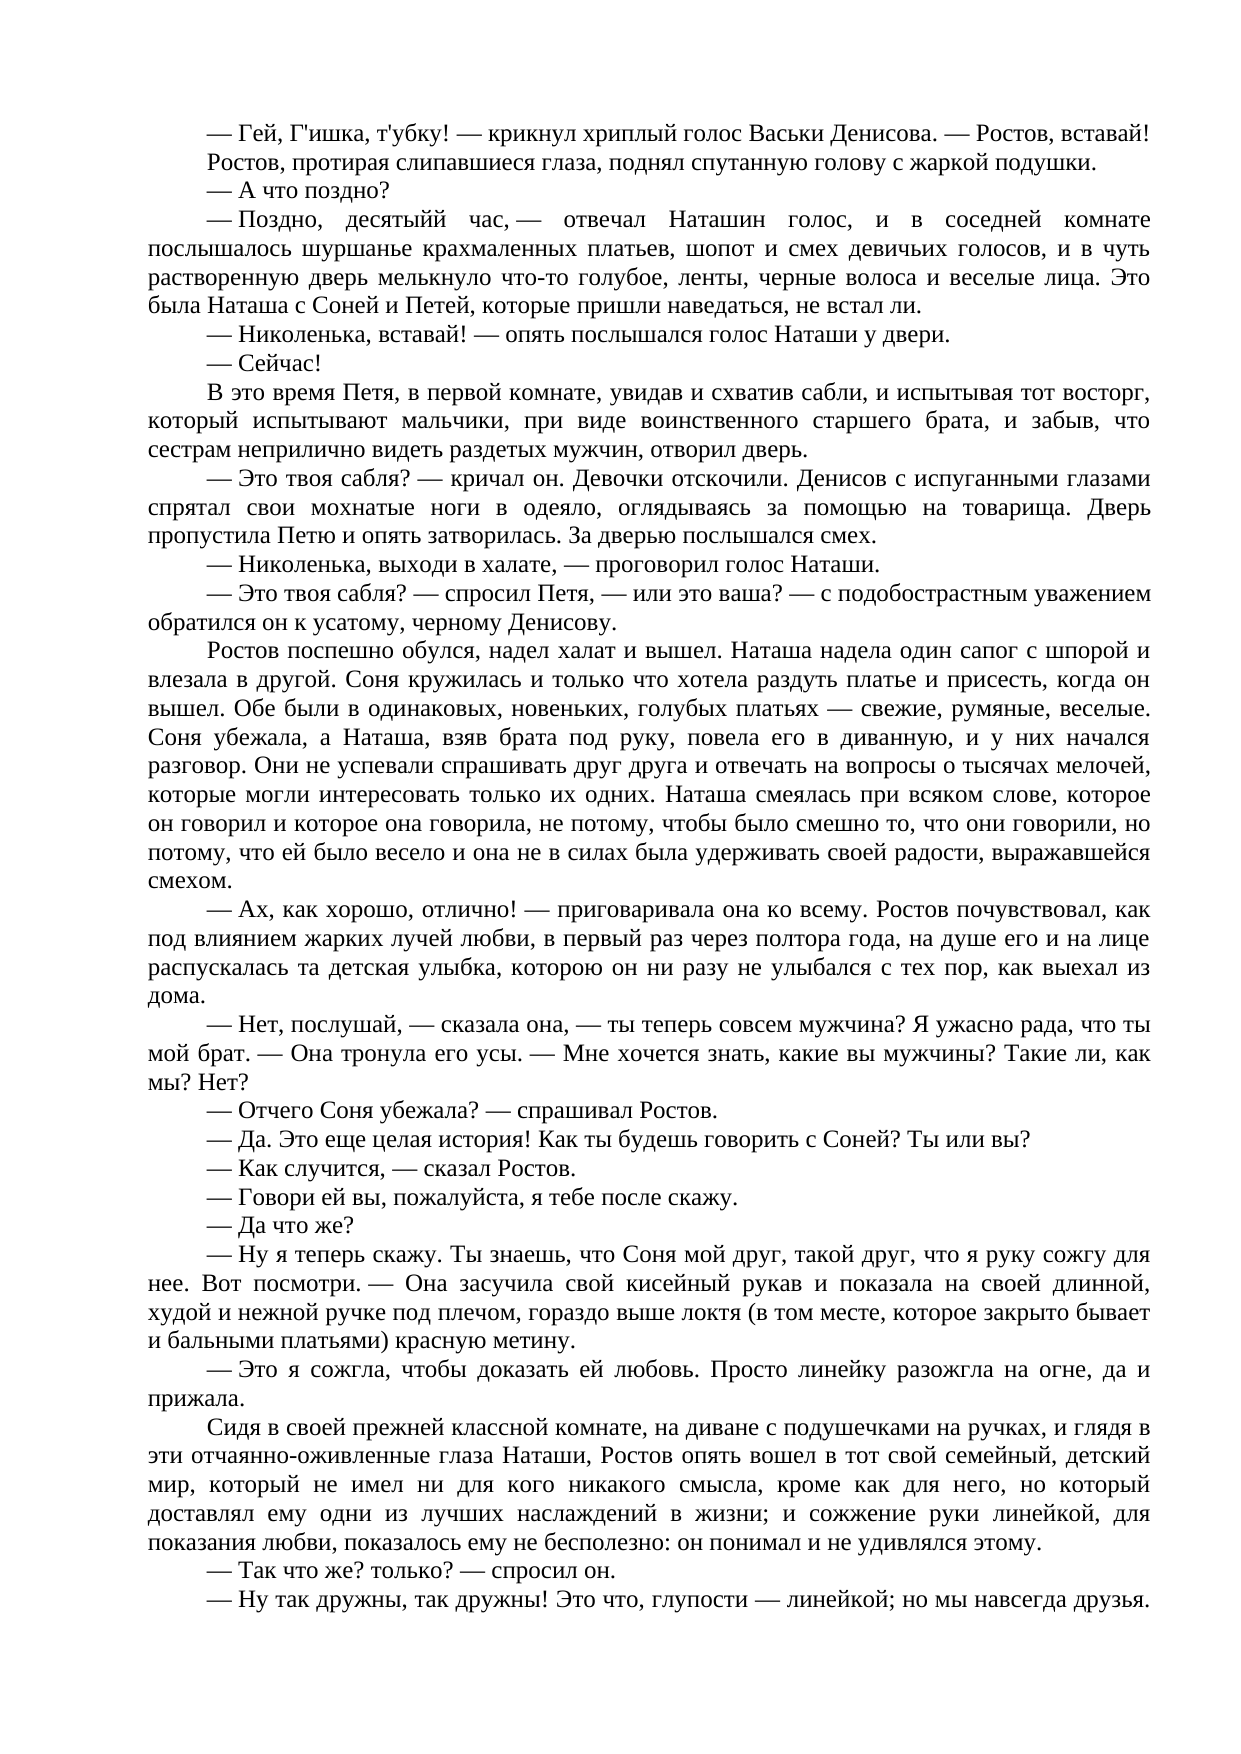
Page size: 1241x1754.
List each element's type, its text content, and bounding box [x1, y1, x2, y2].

text В это время Петя, в первой комнате, увидав и схватив сабли, и испытывая тот восторг, который испытывают мальчики, при виде воинственного старшего брата, и забыв, что сестрам неприлично видеть раздетых мужчин, отворил дверь. [148, 377, 1152, 463]
text — А что поздно? [148, 176, 1152, 204]
text — Николенька, вставай! — опять послышался голос Наташи у двери. [148, 319, 1152, 348]
text — Так что же? только? — спросил он. [148, 1556, 1152, 1584]
text — Да. Это еще целая история! Как ты будешь говорить с Соней? Ты или вы? [148, 1124, 1152, 1153]
text — Сейчас! [148, 348, 1152, 377]
text — Это я сожгла, чтобы доказать ей любовь. Просто линейку разожгла на огне, да и прижала. [148, 1354, 1152, 1412]
text — Говори ей вы, пожалуйста, я тебе после скажу. [148, 1182, 1152, 1211]
text — Это твоя сабля? — кричал он. Девочки отскочили. Денисов с испуганными глазами спрятал свои мохнатые ноги в одеяло, оглядываясь за помощью на товарища. Дверь пропустила Петю и опять затворилась. За дверью послышался смех. [148, 463, 1152, 549]
text Сидя в своей прежней классной комнате, на диване с подушечками на ручках, и глядя в эти отчаянно-оживленные глаза Наташи, Ростов опять вошел в тот свой семейный, детский мир, который не имел ни для кого никакого смысла, кроме как для него, но который доставлял ему одни из лучших наслаждений в жизни; и сожжение руки линейкой, для показания любви, показалось ему не бесполезно: он понимал и не удивлялся этому. [148, 1412, 1152, 1556]
text — Ну так дружны, так дружны! Это что, глупости — линейкой; но мы навсегда друзья. [148, 1584, 1152, 1613]
text — Это твоя сабля? — спросил Петя, — или это ваша? — с подобострастным уважением обратился он к усатому, черному Денисову. [148, 578, 1152, 636]
text — Отчего Соня убежала? — спрашивал Ростов. [148, 1096, 1152, 1124]
text — Да что же? [148, 1211, 1152, 1239]
text Ростов поспешно обулся, надел халат и вышел. Наташа надела один сапог с шпорой и влезала в другой. Соня кружилась и только что хотела раздуть платье и присесть, когда он вышел. Обе были в одинаковых, новеньких, голубых платьях — свежие, румяные, веселые. Соня убежала, а Наташа, взяв брата под руку, повела его в диванную, и у них начался разговор. Они не успевали спрашивать друг друга и отвечать на вопросы о тысячах мелочей, которые могли интересовать только их одних. Наташа смеялась при всяком слове, которое он говорил и которое она говорила, не потому, чтобы было смешно то, что они говорили, но потому, что ей было весело и она не в силах была удерживать своей радости, выражавшейся смехом. [148, 636, 1152, 894]
text — Как случится, — сказал Ростов. [148, 1153, 1152, 1182]
text — Поздно, десятыйй час, — отвечал Наташин голос, и в соседней комнате послышалось шуршанье крахмаленных платьев, шопот и смех девичьих голосов, и в чуть растворенную дверь мелькнуло что-то голубое, ленты, черные волоса и веселые лица. Это была Наташа с Соней и Петей, которые пришли наведаться, не встал ли. [148, 204, 1152, 319]
text — Ну я теперь скажу. Ты знаешь, что Соня мой друг, такой друг, что я руку сожгу для нее. Вот посмотри. — Она засучила свой кисейный рукав и показала на своей длинной, худой и нежной ручке под плечом, гораздо выше локтя (в том месте, которое закрыто бывает и бальными платьями) красную метину. [148, 1239, 1152, 1354]
text Ростов, протирая слипавшиеся глаза, поднял спутанную голову с жаркой подушки. [148, 147, 1152, 176]
text — Ах, как хорошо, отлично! — приговаривала она ко всему. Ростов почувствовал, как под влиянием жарких лучей любви, в первый раз через полтора года, на душе его и на лице распускалась та детская улыбка, которою он ни разу не улыбался с тех пор, как выехал из дома. [148, 894, 1152, 1009]
text — Нет, послушай, — сказала она, — ты теперь совсем мужчина? Я ужасно рада, что ты мой брат. — Она тронула его усы. — Мне хочется знать, какие вы мужчины? Такие ли, как мы? Нет? [148, 1009, 1152, 1096]
text — Николенька, выходи в халате, — проговорил голос Наташи. [148, 549, 1152, 578]
text — Гей, Г'ишка, т'убку! — крикнул хриплый голос Васьки Денисова. — Ростов, вставай! [148, 118, 1152, 147]
